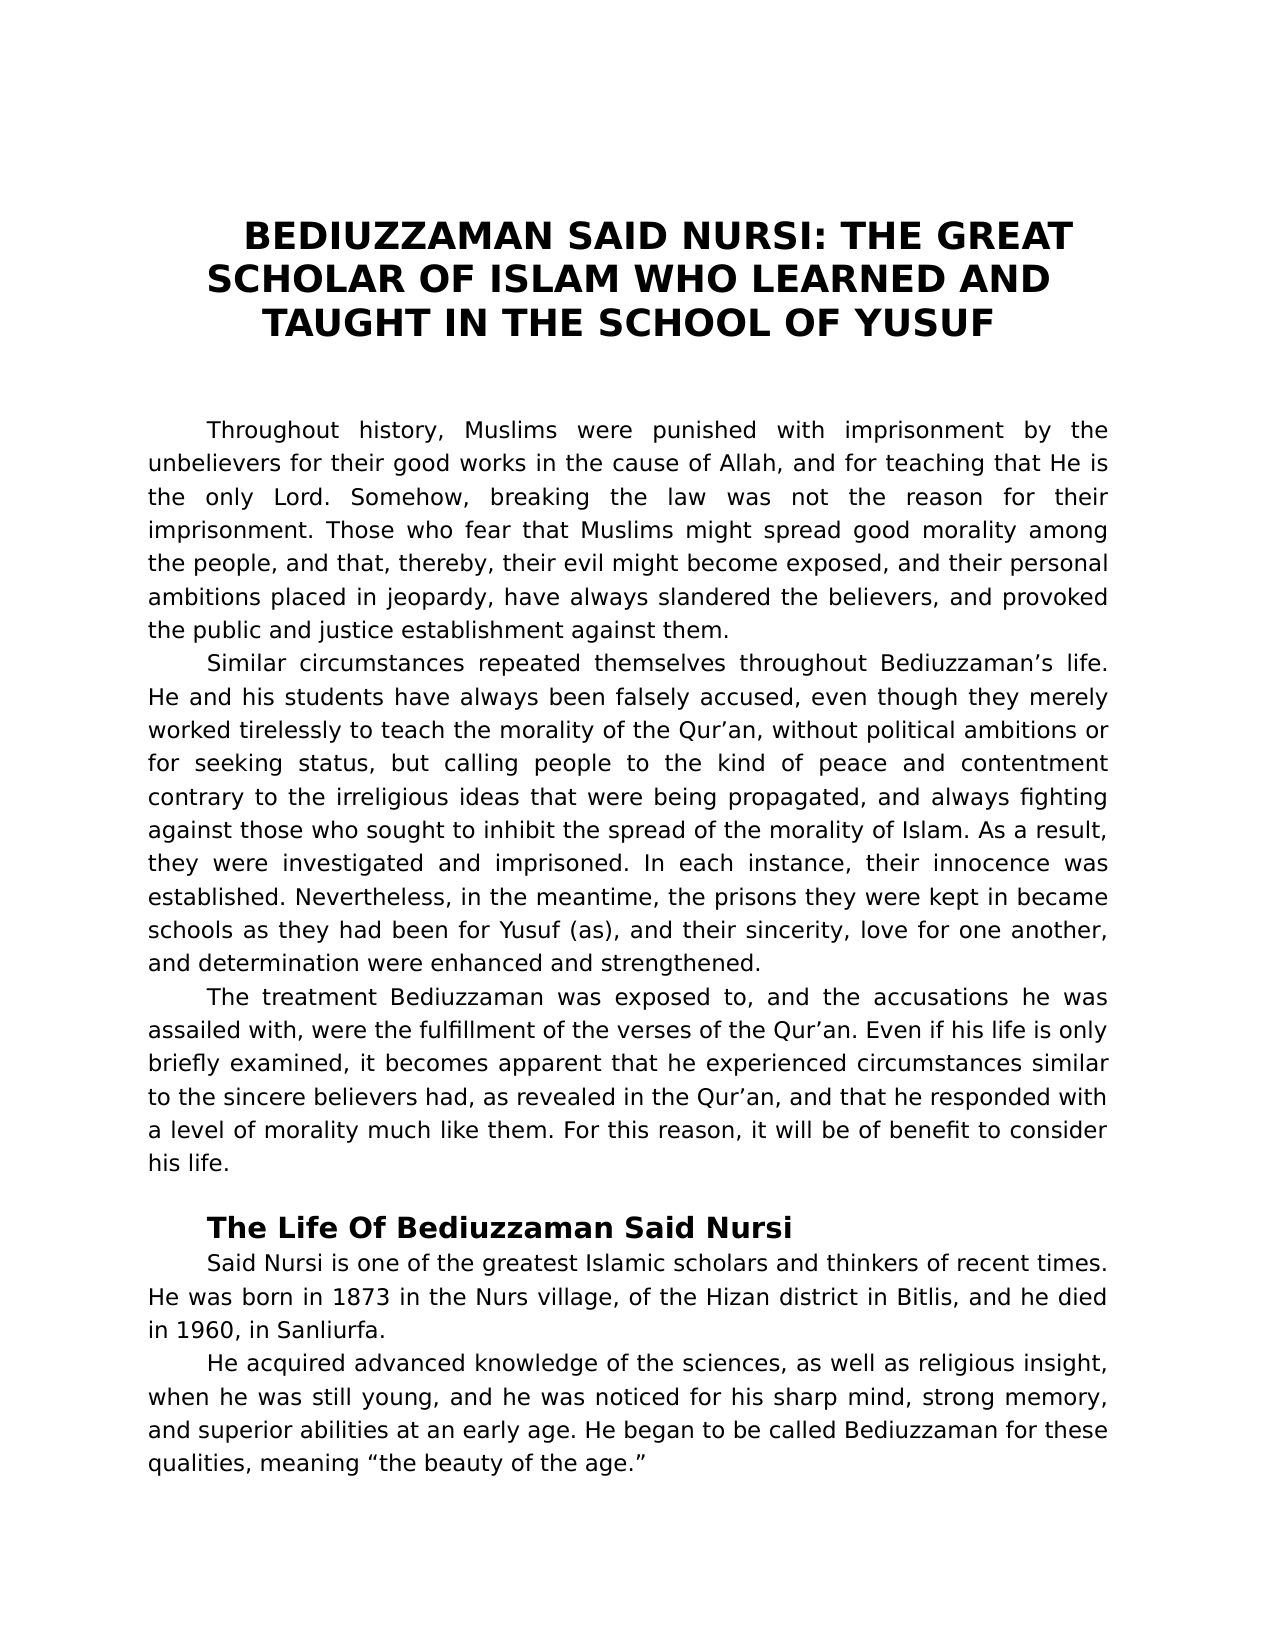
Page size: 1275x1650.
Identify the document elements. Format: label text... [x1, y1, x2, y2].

text The treatment Bediuzzaman was exposed to, and the accusations he was assailed with, were the fulfillment of the verses of the Qur’an. Even if his life is only briefly examined, it becomes apparent that he experienced circumstances similar to the sincere believers had, as revealed in the Qur’an, and that he responded with a level of morality much like them. For this reason, it will be of benefit to consider his life. [148, 978, 1110, 1178]
text BEDIUZZAMAN SAID NURSI: THE GREAT SCHOLAR OF ISLAM WHO LEARNED AND TAUGHT IN THE SCHOOL OF YUSUF [148, 214, 1110, 345]
text Said Nursi is one of the greatest Islamic scholars and thinkers of recent times. He was born in 1873 in the Nurs village, of the Hizan district in Bitlis, and he died in 1960, in Sanliurfa. [148, 1245, 1110, 1345]
text He acquired advanced knowledge of the sciences, as well as religious insight, when he was still young, and he was noticed for his sharp mind, strong memory, and superior abilities at an early age. He began to be called Bediuzzaman for these qualities, meaning “the beauty of the age.” [148, 1345, 1110, 1478]
text The Life Of Bediuzzaman Said Nursi [148, 1212, 1110, 1245]
text Similar circumstances repeated themselves throughout Bediuzzaman’s life. He and his students have always been falsely accused, even though they merely worked tirelessly to teach the morality of the Qur’an, without political ambitions or for seeking status, but calling people to the kind of peace and contentment contrary to the irreligious ideas that were being propagated, and always fighting against those who sought to inhibit the spread of the morality of Islam. As a result, they were investigated and imprisoned. In each instance, their innocence was established. Nevertheless, in the meantime, the prisons they were kept in became schools as they had been for Yusuf (as), and their sincerity, love for one another, and determination were enhanced and strengthened. [148, 645, 1110, 978]
text Throughout history, Muslims were punished with imprisonment by the unbelievers for their good works in the cause of Allah, and for teaching that He is the only Lord. Somehow, breaking the law was not the reason for their imprisonment. Those who fear that Muslims might spread good morality among the people, and that, thereby, their evil might become exposed, and their personal ambitions placed in jeopardy, have always slandered the believers, and provoked the public and justice establishment against them. [148, 412, 1110, 645]
